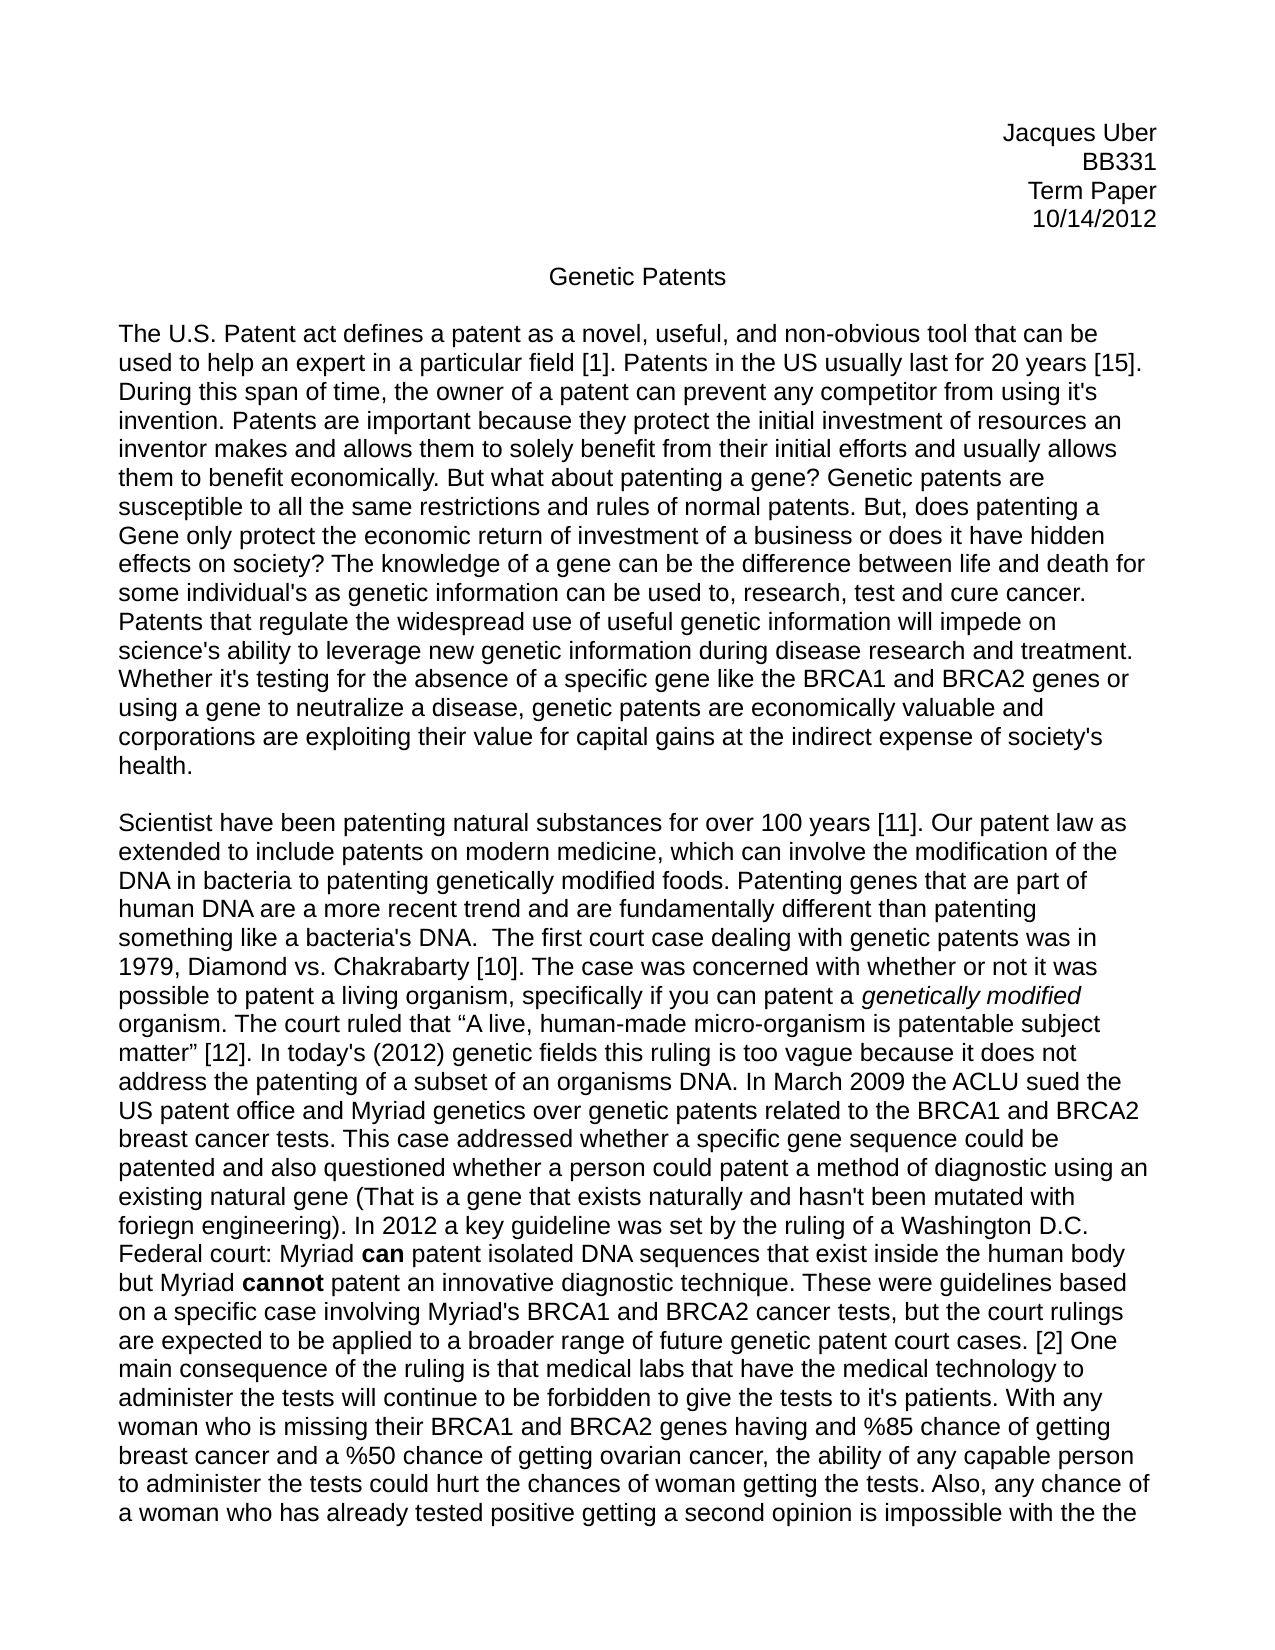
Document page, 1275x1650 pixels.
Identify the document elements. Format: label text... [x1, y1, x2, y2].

text Genetic Patents [118, 262, 1157, 291]
text Term Paper [118, 176, 1157, 204]
text 10/14/2012 [118, 204, 1157, 233]
text Jacques Uber [118, 118, 1157, 147]
text Scientist have been patenting natural substances for over 100 years [11]. Our patent law as extended to include patents on modern medicine, which can involve the modification of the DNA in bacteria to patenting genetically modified foods. Patenting genes that are part of human DNA are a more recent trend and are fundamentally different than patenting something like a bacteria's DNA. The first court case dealing with genetic patents was in 1979, Diamond vs. Chakrabarty [10]. The case was concerned with whether or not it was possible to patent a living organism, specifically if you can patent a genetically modified organism. The court ruled that “A live, human-made micro-organism is patentable subject matter” [12]. In today's (2012) genetic fields this ruling is too vague because it does not address the patenting of a subset of an organisms DNA. In March 2009 the ACLU sued the US patent office and Myriad genetics over genetic patents related to the BRCA1 and BRCA2 breast cancer tests. This case addressed whether a specific gene sequence could be patented and also questioned whether a person could patent a method of diagnostic using an existing natural gene (That is a gene that exists naturally and hasn't been mutated with foriegn engineering). In 2012 a key guideline was set by the ruling of a Washington D.C. Federal court: Myriad can patent isolated DNA sequences that exist inside the human body but Myriad cannot patent an innovative diagnostic technique. These were guidelines based on a specific case involving Myriad's BRCA1 and BRCA2 cancer tests, but the court rulings are expected to be applied to a broader range of future genetic patent court cases. [2] One main consequence of the ruling is that medical labs that have the medical technology to administer the tests will continue to be forbidden to give the tests to it's patients. With any woman who is missing their BRCA1 and BRCA2 genes having and %85 chance of getting breast cancer and a %50 chance of getting ovarian cancer, the ability of any capable person to administer the tests could hurt the chances of woman getting the tests. Also, any chance of a woman who has already tested positive getting a second opinion is impossible with the the [118, 808, 1157, 1527]
text The U.S. Patent act defines a patent as a novel, useful, and non-obvious tool that can be used to help an expert in a particular field [1]. Patents in the US usually last for 20 years [15]. During this span of time, the owner of a patent can prevent any competitor from using it's invention. Patents are important because they protect the initial investment of resources an inventor makes and allows them to solely benefit from their initial efforts and usually allows them to benefit economically. But what about patenting a gene? Genetic patents are susceptible to all the same restrictions and rules of normal patents. But, does patenting a Gene only protect the economic return of investment of a business or does it have hidden effects on society? The knowledge of a gene can be the difference between life and death for some individual's as genetic information can be used to, research, test and cure cancer. Patents that regulate the widespread use of useful genetic information will impede on science's ability to leverage new genetic information during disease research and treatment. Whether it's testing for the absence of a specific gene like the BRCA1 and BRCA2 genes or using a gene to neutralize a disease, genetic patents are economically valuable and corporations are exploiting their value for capital gains at the indirect expense of society's health. [118, 319, 1157, 779]
text BB331 [118, 147, 1157, 176]
